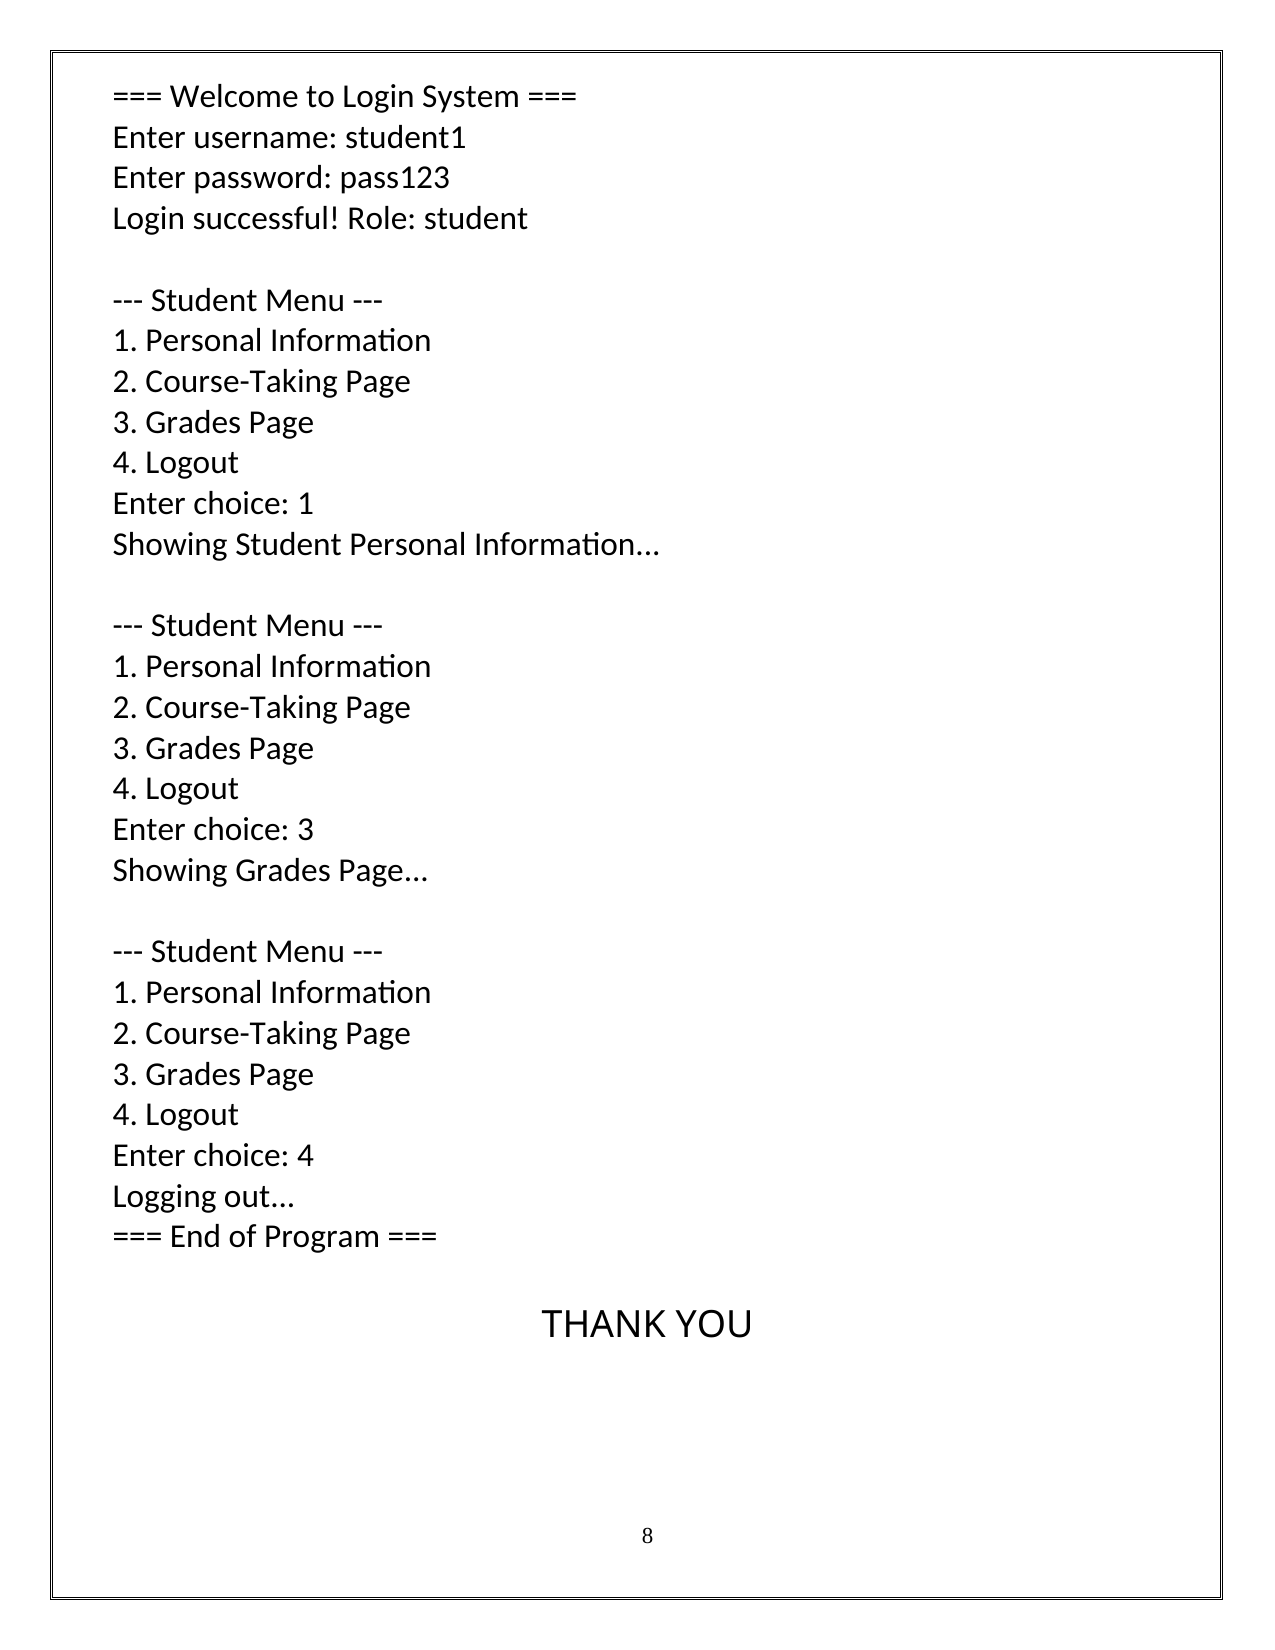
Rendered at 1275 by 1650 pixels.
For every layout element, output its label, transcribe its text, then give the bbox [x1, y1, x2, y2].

text 3. Grades Page [112, 401, 1220, 442]
text --- Student Menu --- [112, 279, 1220, 319]
text 3. Grades Page [112, 1052, 1220, 1093]
text Login successful! Role: student [112, 197, 1220, 238]
text Enter choice: 1 [112, 482, 1220, 523]
text Enter password: pass123 [112, 156, 1220, 197]
text 3. Grades Page [112, 727, 1220, 767]
text 2. Course-Taking Page [112, 686, 1220, 727]
text Enter choice: 4 [112, 1134, 1220, 1175]
text --- Student Menu --- [112, 930, 1220, 971]
text Enter username: student1 [112, 116, 1220, 156]
text 2. Course-Taking Page [112, 360, 1220, 401]
text === Welcome to Login System === [112, 75, 1220, 116]
text Enter choice: 3 [112, 808, 1220, 849]
text Showing Student Personal Information... [112, 523, 1220, 564]
text 4. Logout [112, 767, 1220, 808]
text THANK YOU [75, 1297, 1220, 1348]
text Showing Grades Page... [112, 849, 1220, 889]
text 4. Logout [112, 1093, 1220, 1134]
text 4. Logout [112, 442, 1220, 482]
text 1. Personal Information [112, 971, 1220, 1012]
text --- Student Menu --- [112, 604, 1220, 645]
text 1. Personal Information [112, 319, 1220, 360]
text === End of Program === [112, 1215, 1220, 1256]
text 2. Course-Taking Page [112, 1012, 1220, 1052]
text 1. Personal Information [112, 645, 1220, 686]
text Logging out... [112, 1175, 1220, 1215]
